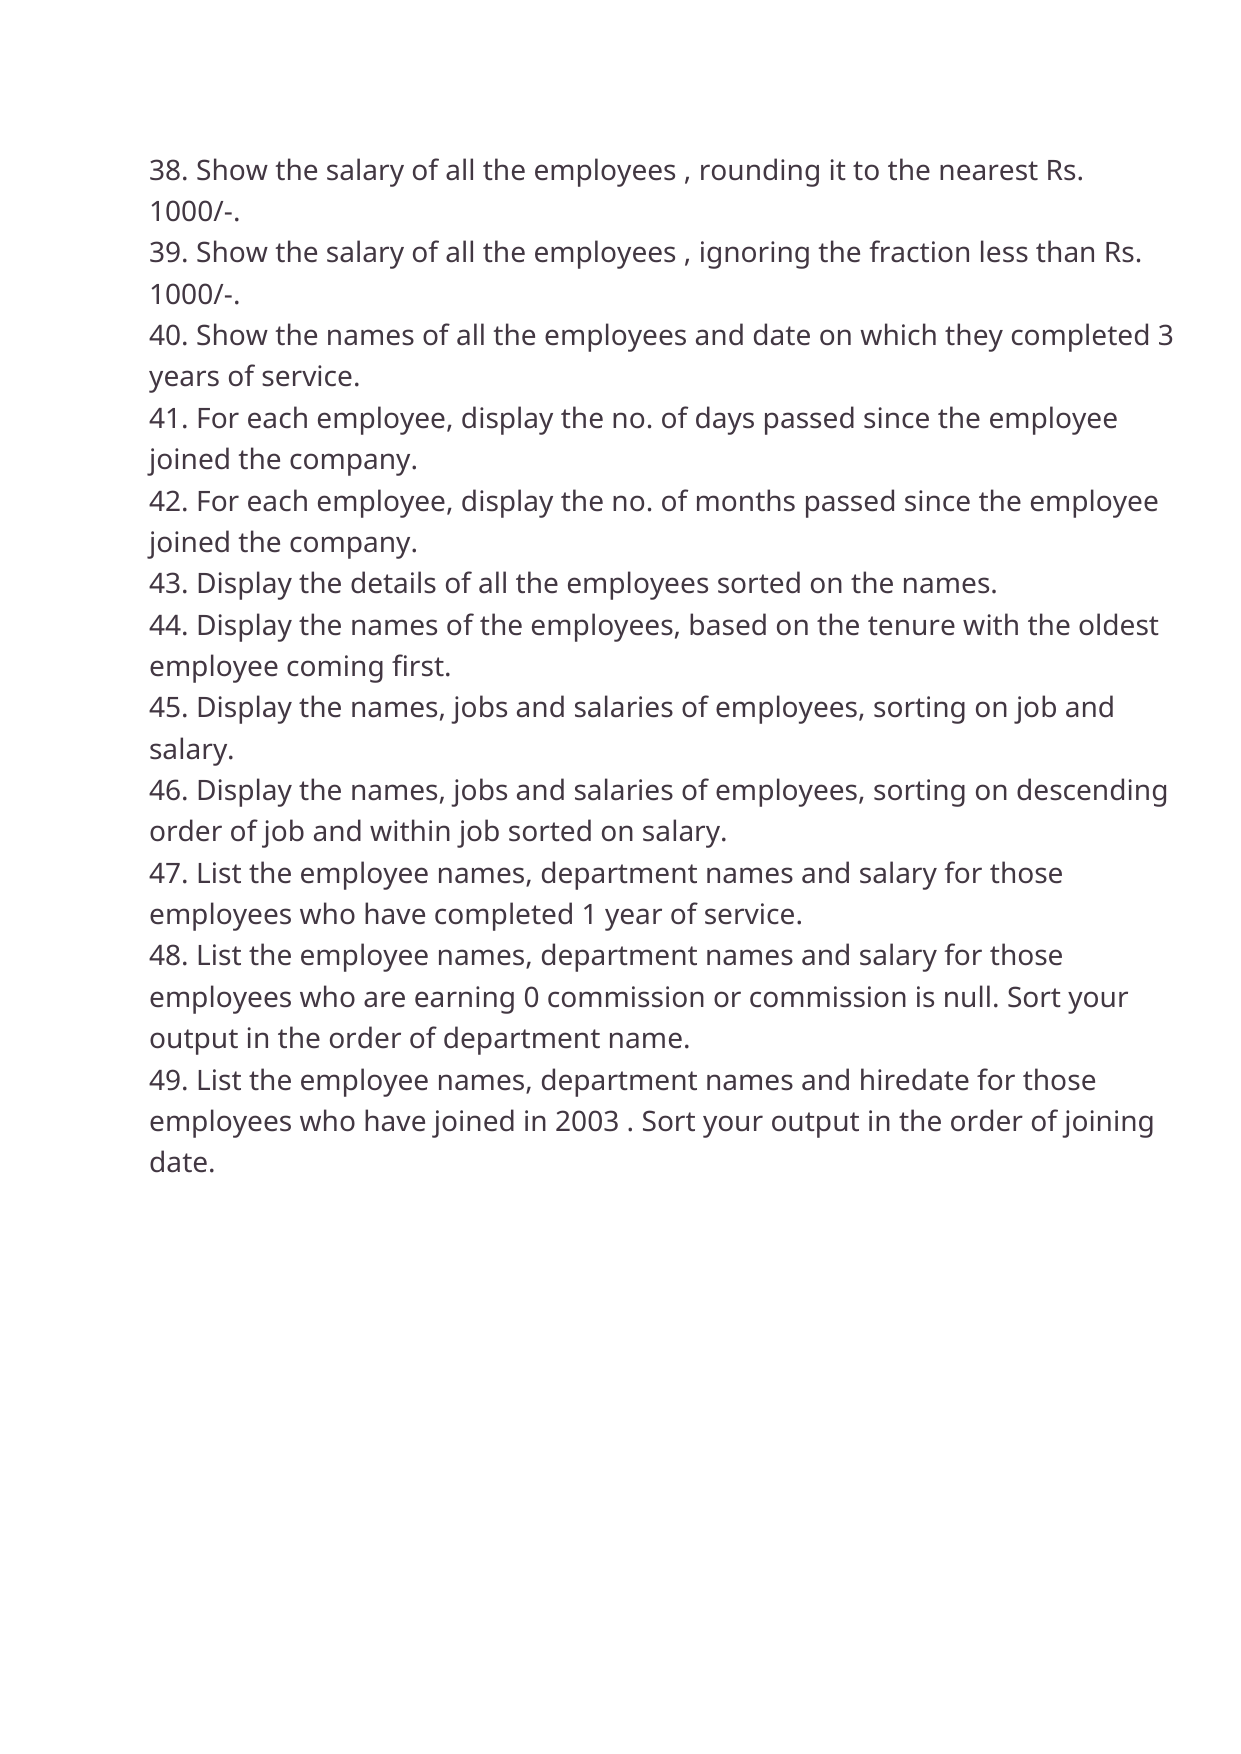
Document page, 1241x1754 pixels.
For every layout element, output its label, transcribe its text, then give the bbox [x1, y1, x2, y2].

list 38. Show the salary of all the employees , rounding it to the nearest Rs. 1000/-. 39. Show the salary of all the employees , ignoring the fraction less than Rs. 1000/-. 40. Show the names of all the employees and date on which they completed 3 years of service. 41. For each employee, display the no. of days passed since the employee joined the company. 42. For each employee, display the no. of months passed since the employee joined the company. 43. Display the details of all the employees sorted on the names. 44. Display the names of the employees, based on the tenure with the oldest employee coming first. 45. Display the names, jobs and salaries of employees, sorting on job and salary. 46. Display the names, jobs and salaries of employees, sorting on descending order of job and within job sorted on salary. 47. List the employee names, department names and salary for those employees who have completed 1 year of service. 48. List the employee names, department names and salary for those employees who are earning 0 commission or commission is null. Sort your output in the order of department name. 49. List the employee names, department names and hiredate for those employees who have joined in 2003 . Sort your output in the order of joining date. [111, 150, 1181, 1211]
